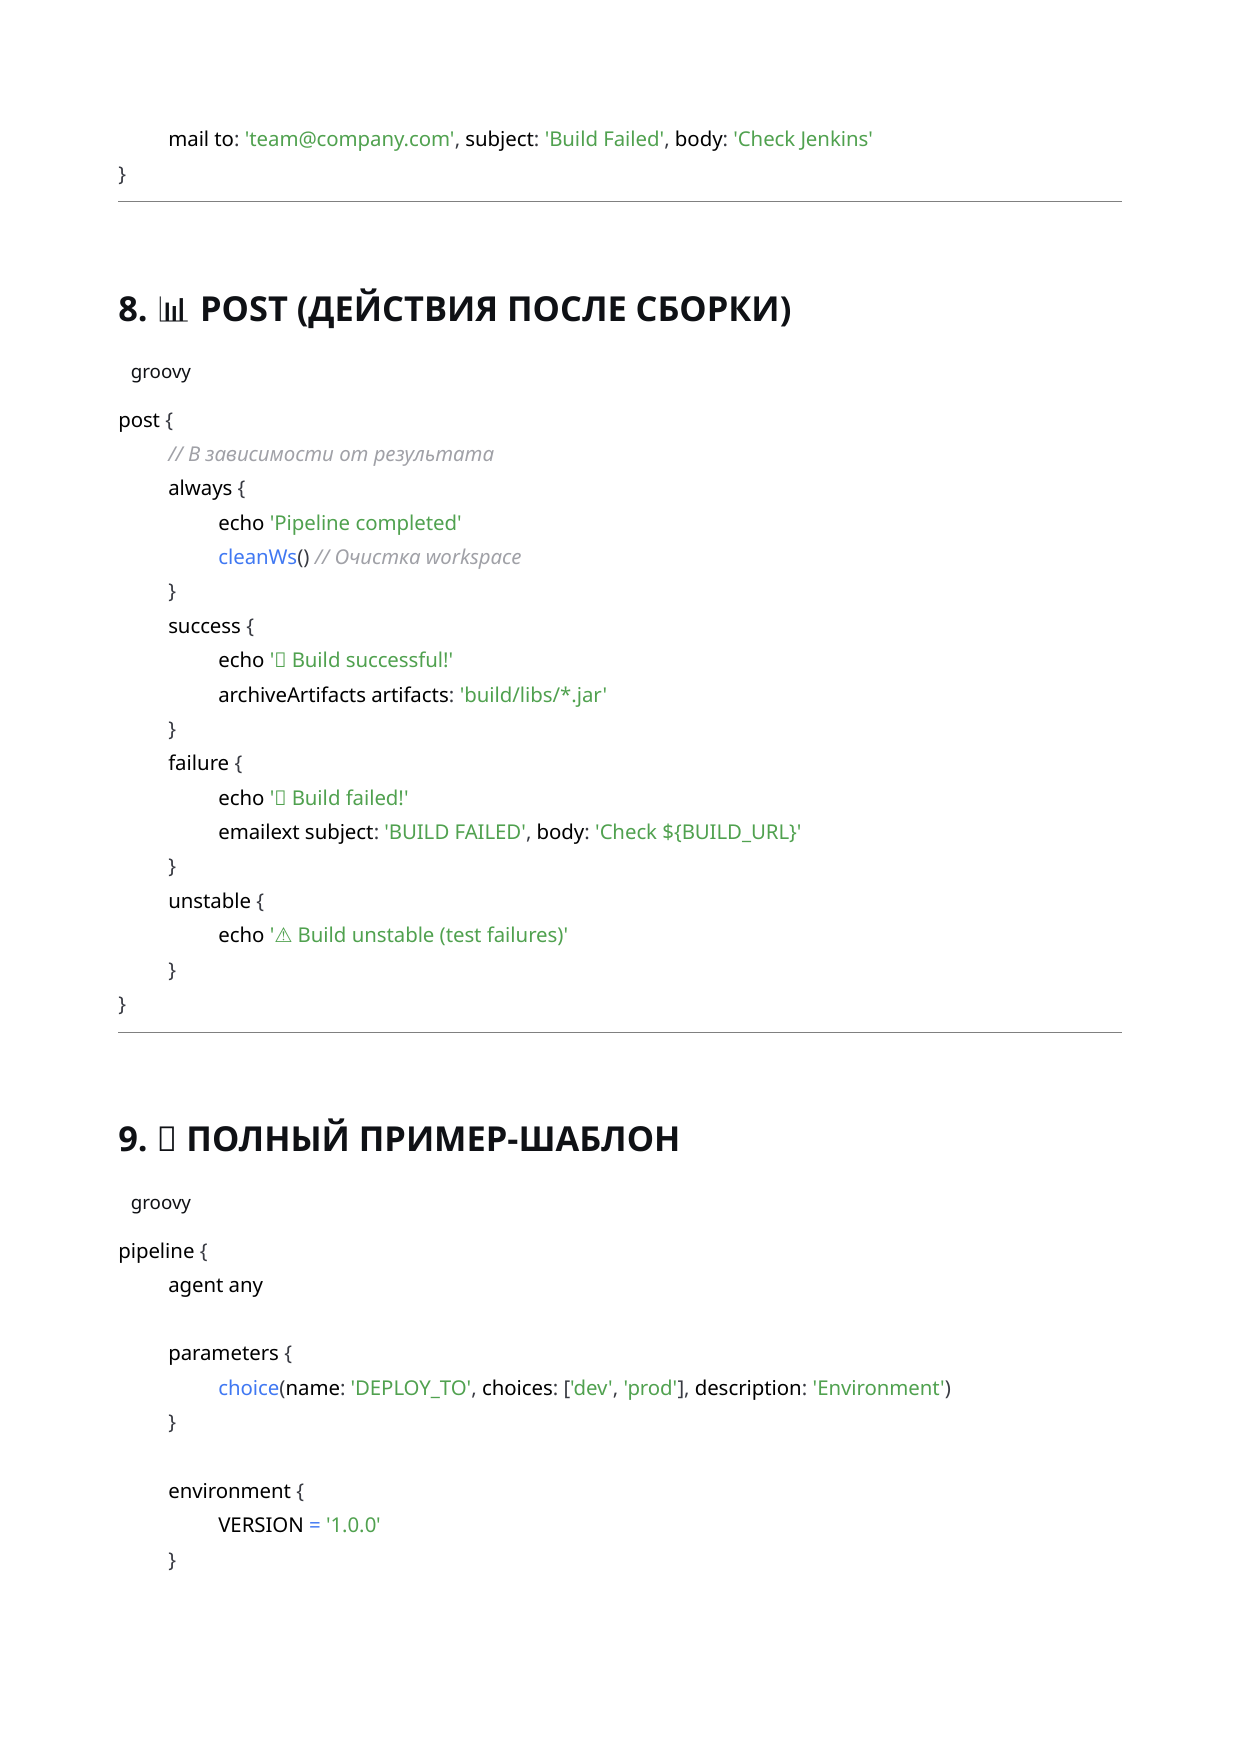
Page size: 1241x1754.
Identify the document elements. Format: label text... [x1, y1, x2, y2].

text failure { [118, 743, 1122, 777]
text post { [118, 399, 1122, 433]
subtitle 9. 🎨 ПОЛНЫЙ ПРИМЕР-ШАБЛОН [118, 1112, 1122, 1162]
text groovy [131, 356, 1122, 384]
text } [118, 571, 1122, 605]
text pipeline { [118, 1229, 1122, 1264]
text groovy [131, 1187, 1122, 1215]
text echo '❌ Build failed!' [118, 777, 1122, 811]
text // В зависимости от результата [118, 433, 1122, 468]
text always { [118, 468, 1122, 502]
text } [118, 846, 1122, 880]
text echo 'Pipeline completed' [118, 502, 1122, 536]
text } [118, 152, 1122, 187]
text echo '🎉 Build successful!' [118, 639, 1122, 674]
text } [118, 1539, 1122, 1573]
text } [118, 983, 1122, 1018]
text } [118, 949, 1122, 983]
text emailext subject: 'BUILD FAILED', body: 'Check ${BUILD_URL}' [118, 811, 1122, 846]
text choice(name: 'DEPLOY_TO', choices: ['dev', 'prod'], description: 'Environment') [118, 1367, 1122, 1401]
text success { [118, 605, 1122, 639]
text VERSION = '1.0.0' [118, 1504, 1122, 1539]
text } [118, 1401, 1122, 1436]
text unstable { [118, 880, 1122, 914]
text } [118, 708, 1122, 743]
text echo '⚠️ Build unstable (test failures)' [118, 914, 1122, 949]
text environment { [118, 1470, 1122, 1504]
text archiveArtifacts artifacts: 'build/libs/*.jar' [118, 674, 1122, 708]
text cleanWs() // Очистка workspace [118, 536, 1122, 571]
subtitle 8. 📊 POST (ДЕЙСТВИЯ ПОСЛЕ СБОРКИ) [118, 281, 1122, 331]
text parameters { [118, 1333, 1122, 1367]
text mail to: 'team@company.com', subject: 'Build Failed', body: 'Check Jenkins' [118, 118, 1122, 152]
text agent any [118, 1264, 1122, 1298]
